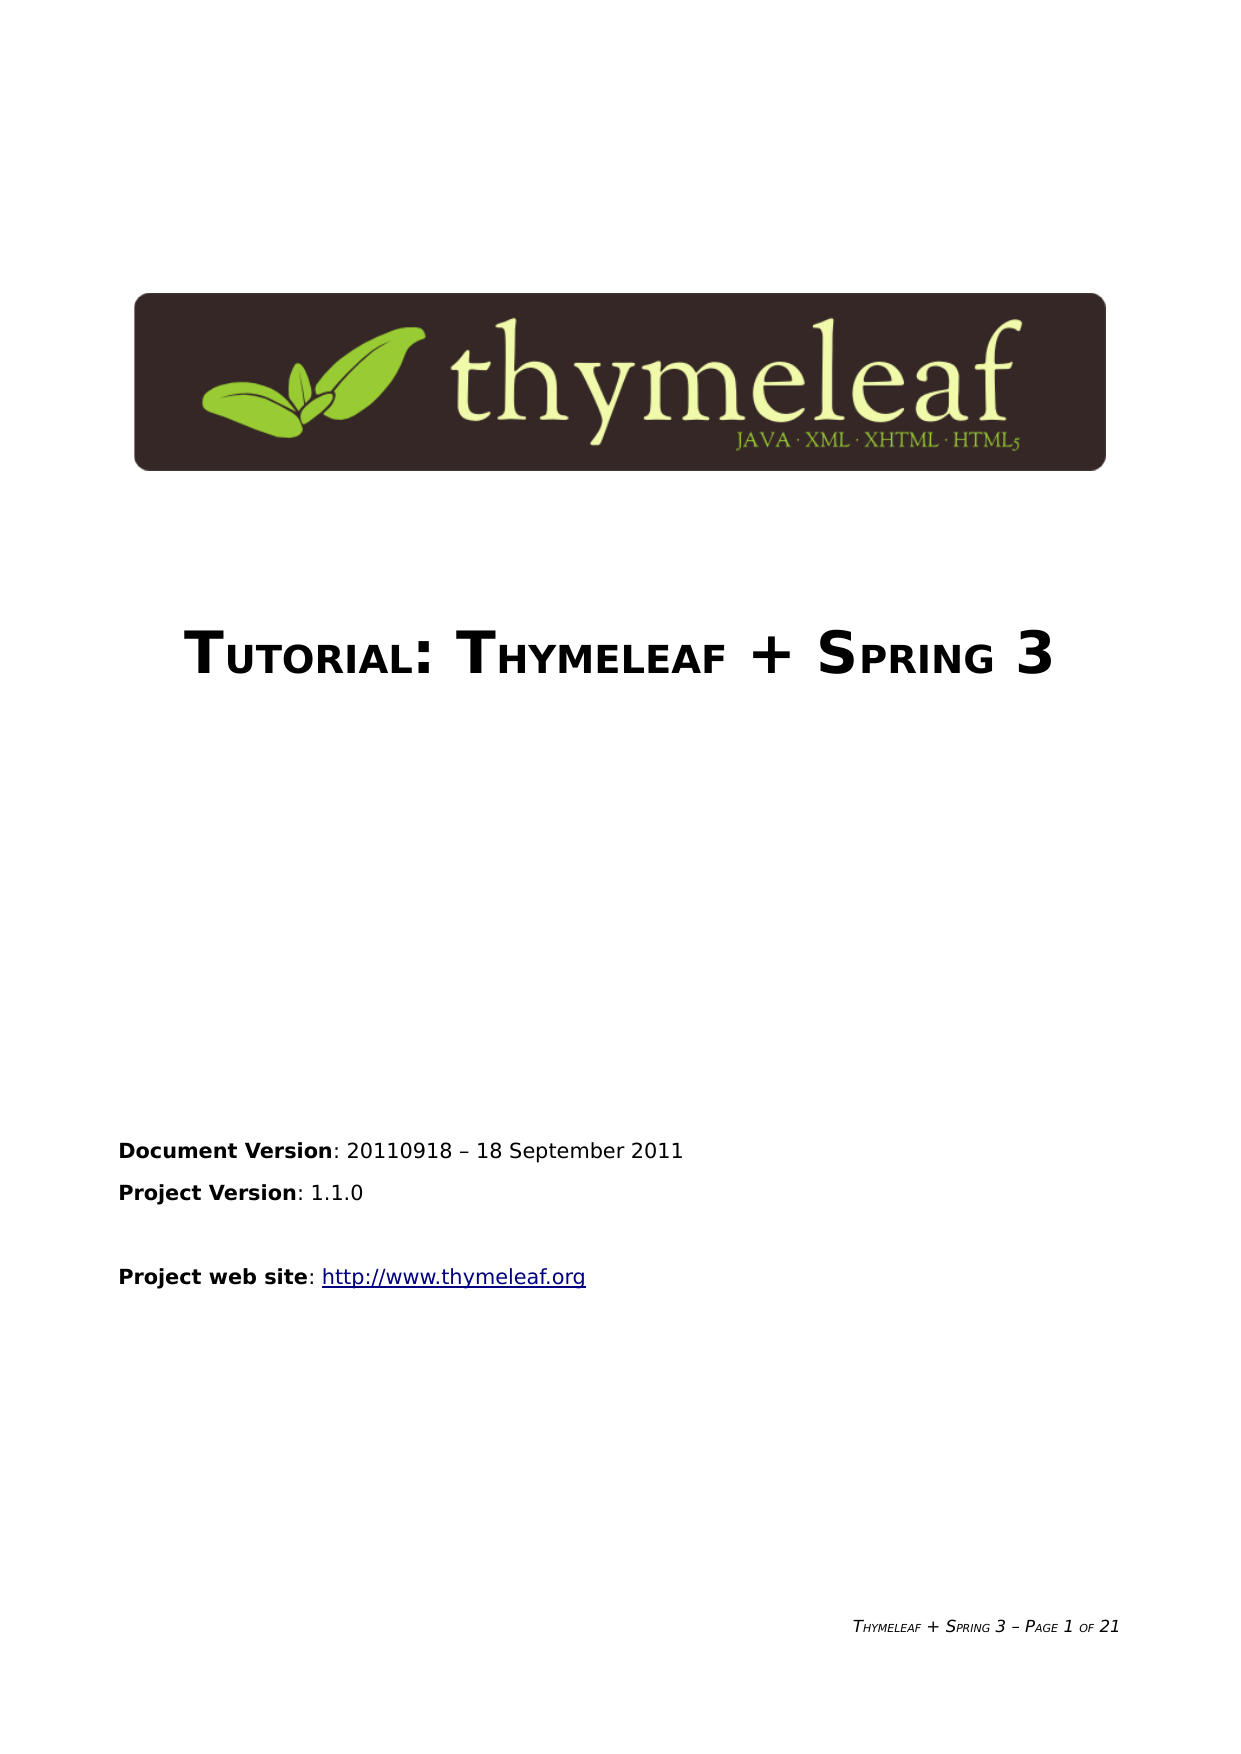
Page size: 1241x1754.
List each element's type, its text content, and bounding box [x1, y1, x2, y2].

picture [134, 293, 1106, 471]
text Project web site: http://www.thymeleaf.org [118, 1265, 1122, 1289]
text Document Version: 20110918 – 18 September 2011 [118, 1139, 1122, 1164]
text Project Version: 1.1.0 [118, 1181, 1122, 1206]
title Tutorial: Thymeleaf + Spring 3 [118, 620, 1122, 688]
